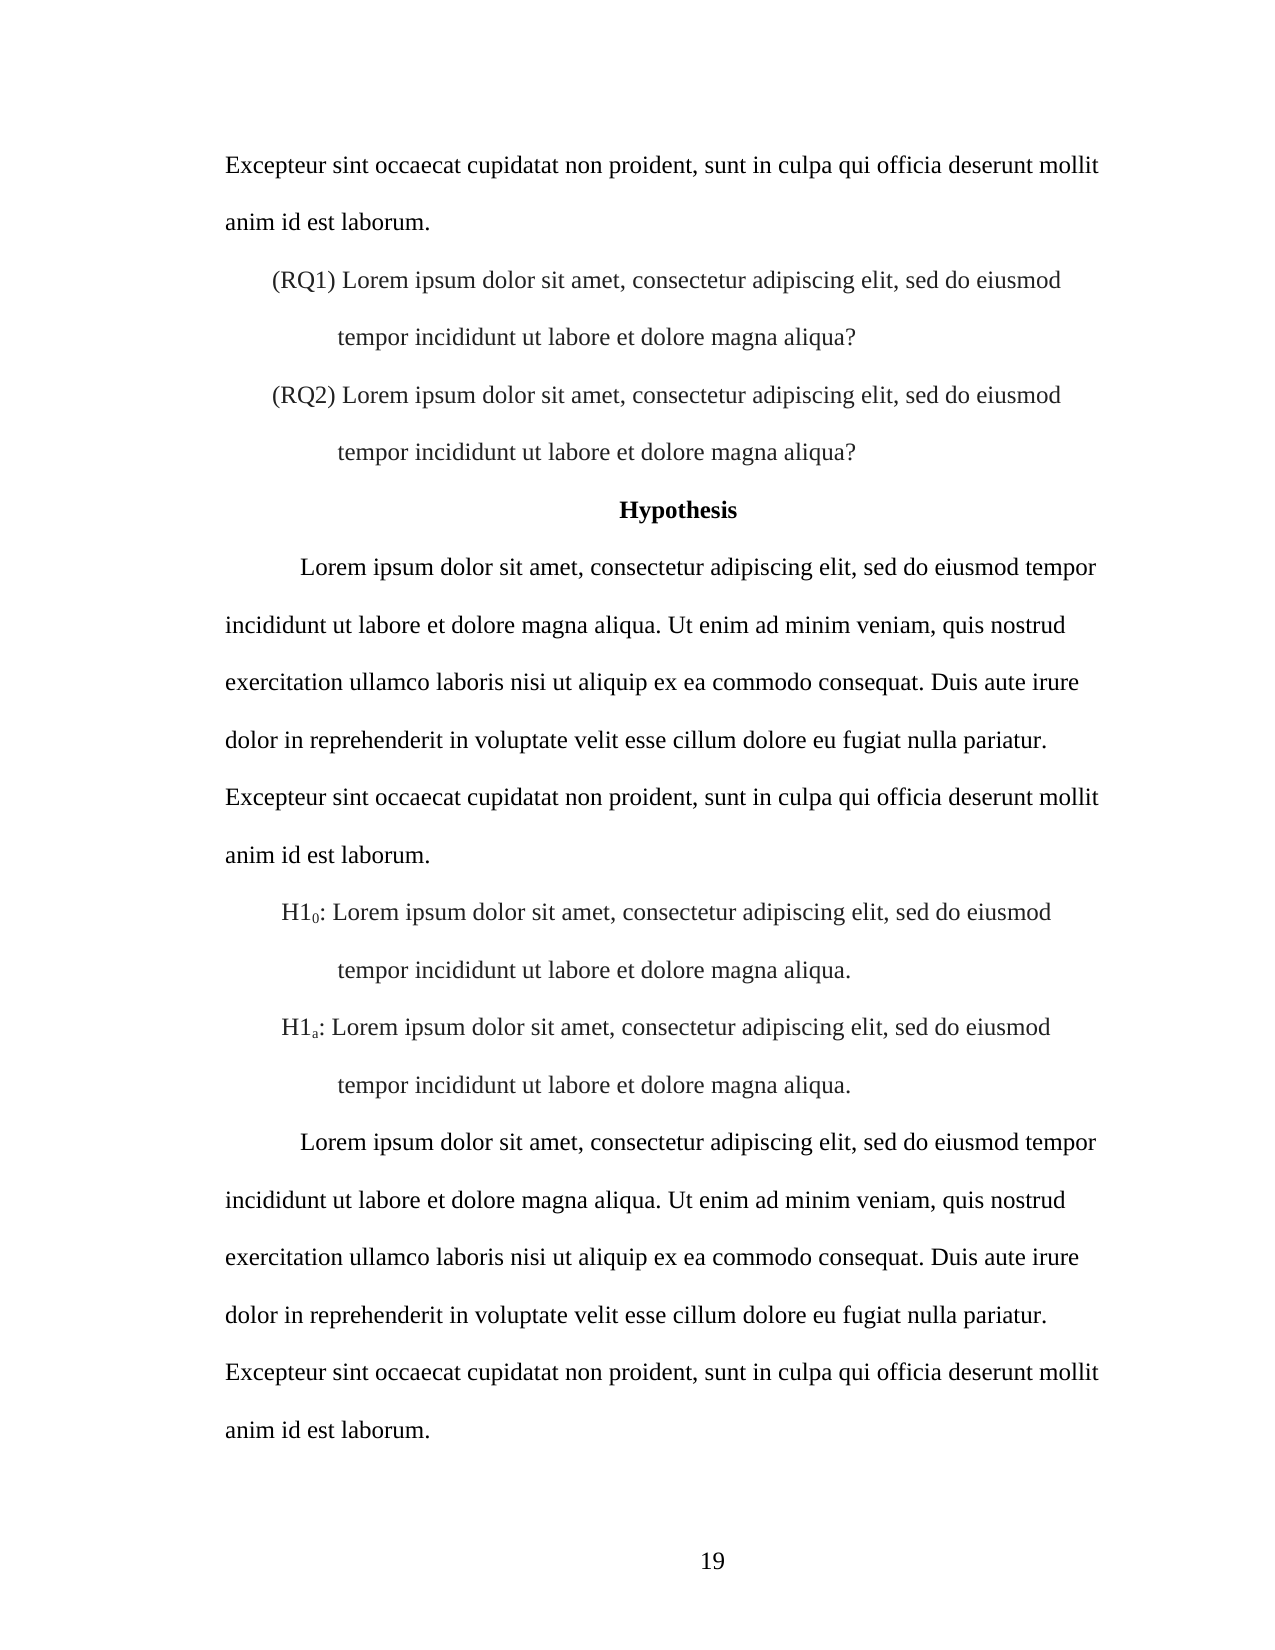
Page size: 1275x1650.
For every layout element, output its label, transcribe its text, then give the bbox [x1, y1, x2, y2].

text Lorem ipsum dolor sit amet, consectetur adipiscing elit, sed do eiusmod tempor incididunt ut labore et dolore magna aliqua. Ut enim ad minim veniam, quis nostrud exercitation ullamco laboris nisi ut aliquip ex ea commodo consequat. Duis aute irure dolor in reprehenderit in voluptate velit esse cillum dolore eu fugiat nulla pariatur. Excepteur sint occaecat cupidatat non proident, sunt in culpa qui officia deserunt mollit anim id est laborum. [225, 1127, 1125, 1444]
list (RQ2) Lorem ipsum dolor sit amet, consectetur adipiscing elit, sed do eiusmod tempor incididunt ut labore et dolore magna aliqua? [272, 380, 1125, 466]
list (RQ1) Lorem ipsum dolor sit amet, consectetur adipiscing elit, sed do eiusmod tempor incididunt ut labore et dolore magna aliqua? [272, 265, 1125, 351]
text Excepteur sint occaecat cupidatat non proident, sunt in culpa qui officia deserunt mollit anim id est laborum. [225, 150, 1125, 236]
list H10: Lorem ipsum dolor sit amet, consectetur adipiscing elit, sed do eiusmod tempor incididunt ut labore et dolore magna aliqua. [281, 897, 1125, 984]
list H1a: Lorem ipsum dolor sit amet, consectetur adipiscing elit, sed do eiusmod tempor incididunt ut labore et dolore magna aliqua. [281, 1012, 1125, 1099]
subtitle Hypothesis [225, 495, 1125, 524]
text Lorem ipsum dolor sit amet, consectetur adipiscing elit, sed do eiusmod tempor incididunt ut labore et dolore magna aliqua. Ut enim ad minim veniam, quis nostrud exercitation ullamco laboris nisi ut aliquip ex ea commodo consequat. Duis aute irure dolor in reprehenderit in voluptate velit esse cillum dolore eu fugiat nulla pariatur. Excepteur sint occaecat cupidatat non proident, sunt in culpa qui officia deserunt mollit anim id est laborum. [225, 552, 1125, 869]
